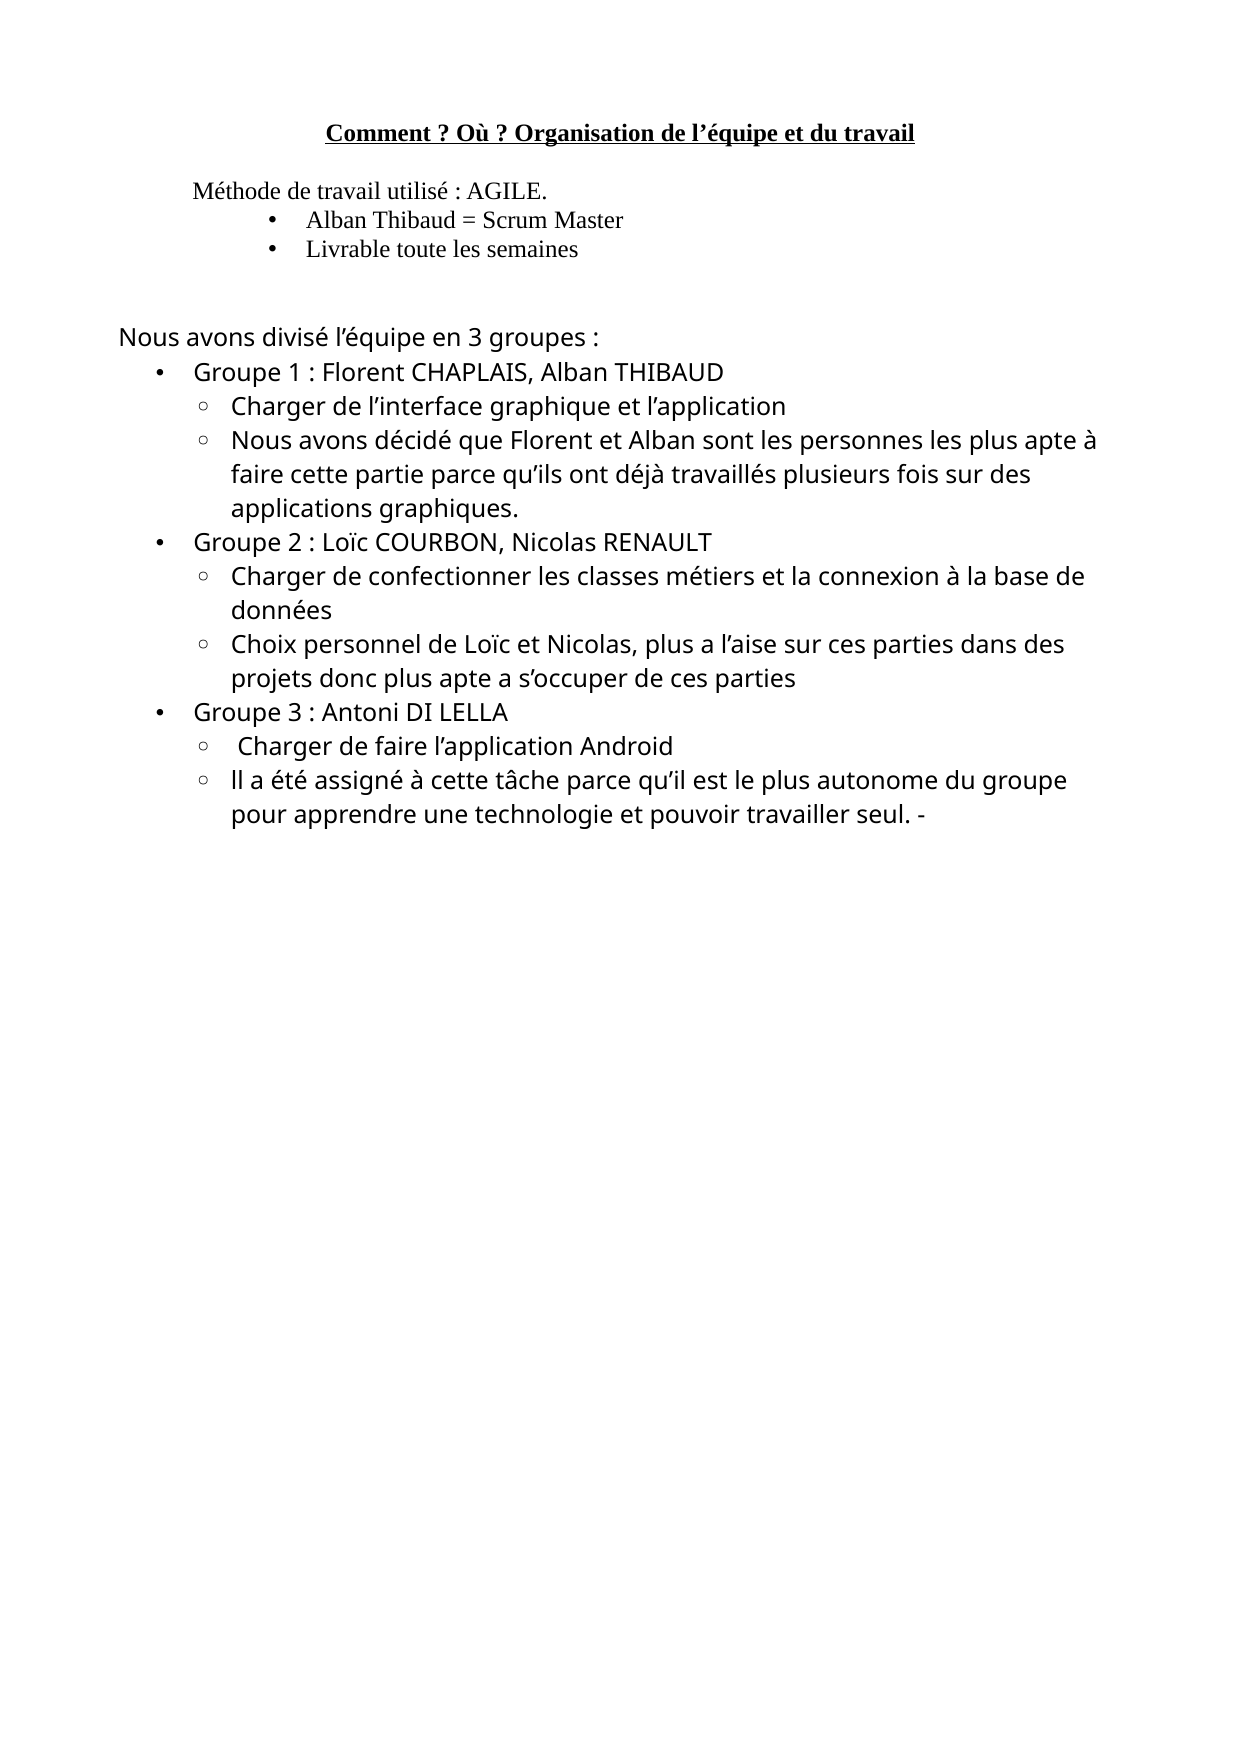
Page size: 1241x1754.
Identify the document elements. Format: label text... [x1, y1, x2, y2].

list Alban Thibaud = Scrum Master [268, 205, 1122, 234]
list Livrable toute les semaines [268, 234, 1122, 263]
list Nous avons décidé que Florent et Alban sont les personnes les plus apte à faire cette partie parce qu’ils ont déjà travaillés plusieurs fois sur des applications graphiques. [193, 422, 1122, 524]
list Groupe 2 : Loïc COURBON, Nicolas RENAULT [156, 524, 1122, 558]
list Charger de confectionner les classes métiers et la connexion à la base de données [193, 558, 1122, 627]
list Charger de l’interface graphique et l’application [193, 388, 1122, 422]
list ll a été assigné à cette tâche parce qu’il est le plus autonome du groupe pour apprendre une technologie et pouvoir travailler seul. - [193, 763, 1122, 831]
list Groupe 1 : Florent CHAPLAIS, Alban THIBAUD [156, 354, 1122, 388]
list Charger de faire l’application Android [193, 729, 1122, 763]
text Méthode de travail utilisé : AGILE. [118, 176, 1122, 205]
text Nous avons divisé l’équipe en 3 groupes : [118, 320, 1122, 354]
list Choix personnel de Loïc et Nicolas, plus a l’aise sur ces parties dans des projets donc plus apte a s’occuper de ces parties [193, 627, 1122, 695]
list Groupe 3 : Antoni DI LELLA [156, 695, 1122, 729]
